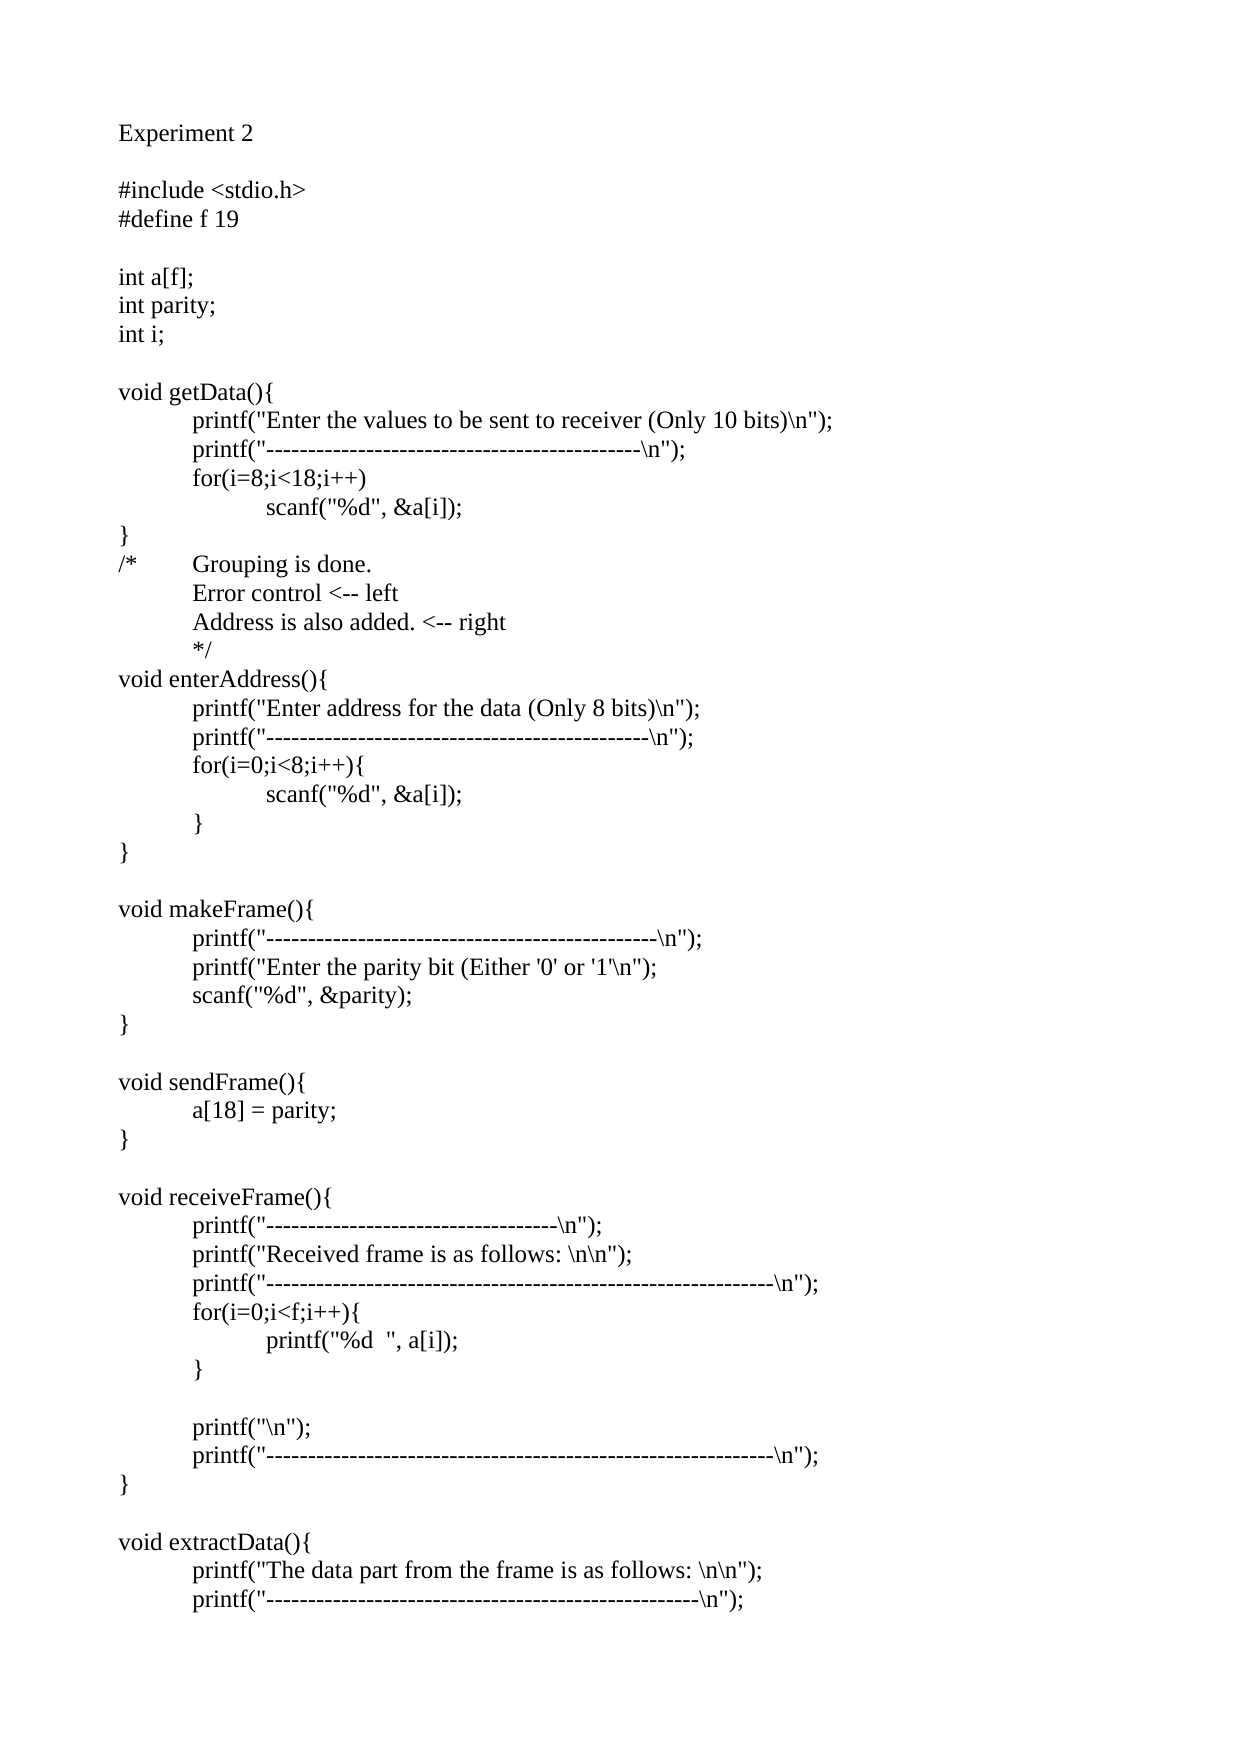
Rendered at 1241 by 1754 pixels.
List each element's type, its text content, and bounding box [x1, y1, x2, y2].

text printf("Enter the parity bit (Either '0' or '1'\n"); [118, 952, 1122, 981]
text void extractData(){ [118, 1527, 1122, 1556]
text printf("-------------------------------------------------------------\n"); [118, 1268, 1122, 1297]
text Experiment 2 [118, 118, 1122, 147]
text void sendFrame(){ [118, 1067, 1122, 1096]
text #define f 19 [118, 204, 1122, 233]
text */ [118, 636, 1122, 664]
text Address is also added. <-- right [118, 607, 1122, 636]
text printf("Enter the values to be sent to receiver (Only 10 bits)\n"); [118, 406, 1122, 434]
text printf("Enter address for the data (Only 8 bits)\n"); [118, 693, 1122, 722]
text } [118, 837, 1122, 866]
text printf("-----------------------------------\n"); [118, 1211, 1122, 1239]
text scanf("%d", &a[i]); [118, 779, 1122, 808]
text for(i=0;i<8;i++){ [118, 751, 1122, 779]
text void receiveFrame(){ [118, 1182, 1122, 1211]
text #include <stdio.h> [118, 176, 1122, 204]
text int a[f]; [118, 262, 1122, 291]
text printf("\n"); [118, 1412, 1122, 1441]
text } [118, 1124, 1122, 1153]
text int i; [118, 319, 1122, 348]
text for(i=0;i<f;i++){ [118, 1297, 1122, 1326]
text } [118, 1354, 1122, 1383]
text scanf("%d", &parity); [118, 981, 1122, 1009]
text printf("-----------------------------------------------\n"); [118, 923, 1122, 952]
text void getData(){ [118, 377, 1122, 406]
text printf("Received frame is as follows: \n\n"); [118, 1239, 1122, 1268]
text int parity; [118, 291, 1122, 319]
text } [118, 1009, 1122, 1038]
text void makeFrame(){ [118, 894, 1122, 923]
text void enterAddress(){ [118, 664, 1122, 693]
text } [118, 521, 1122, 549]
text printf("%d ", a[i]); [118, 1326, 1122, 1354]
text } [118, 808, 1122, 837]
text printf("----------------------------------------------\n"); [118, 722, 1122, 751]
text } [118, 1469, 1122, 1498]
text Error control <-- left [118, 578, 1122, 607]
text /* Grouping is done. [118, 549, 1122, 578]
text printf("---------------------------------------------\n"); [118, 434, 1122, 463]
text printf("The data part from the frame is as follows: \n\n"); [118, 1556, 1122, 1584]
text printf("-------------------------------------------------------------\n"); [118, 1441, 1122, 1469]
text a[18] = parity; [118, 1096, 1122, 1124]
text scanf("%d", &a[i]); [118, 492, 1122, 521]
text for(i=8;i<18;i++) [118, 463, 1122, 492]
text printf("----------------------------------------------------\n"); [118, 1584, 1122, 1613]
